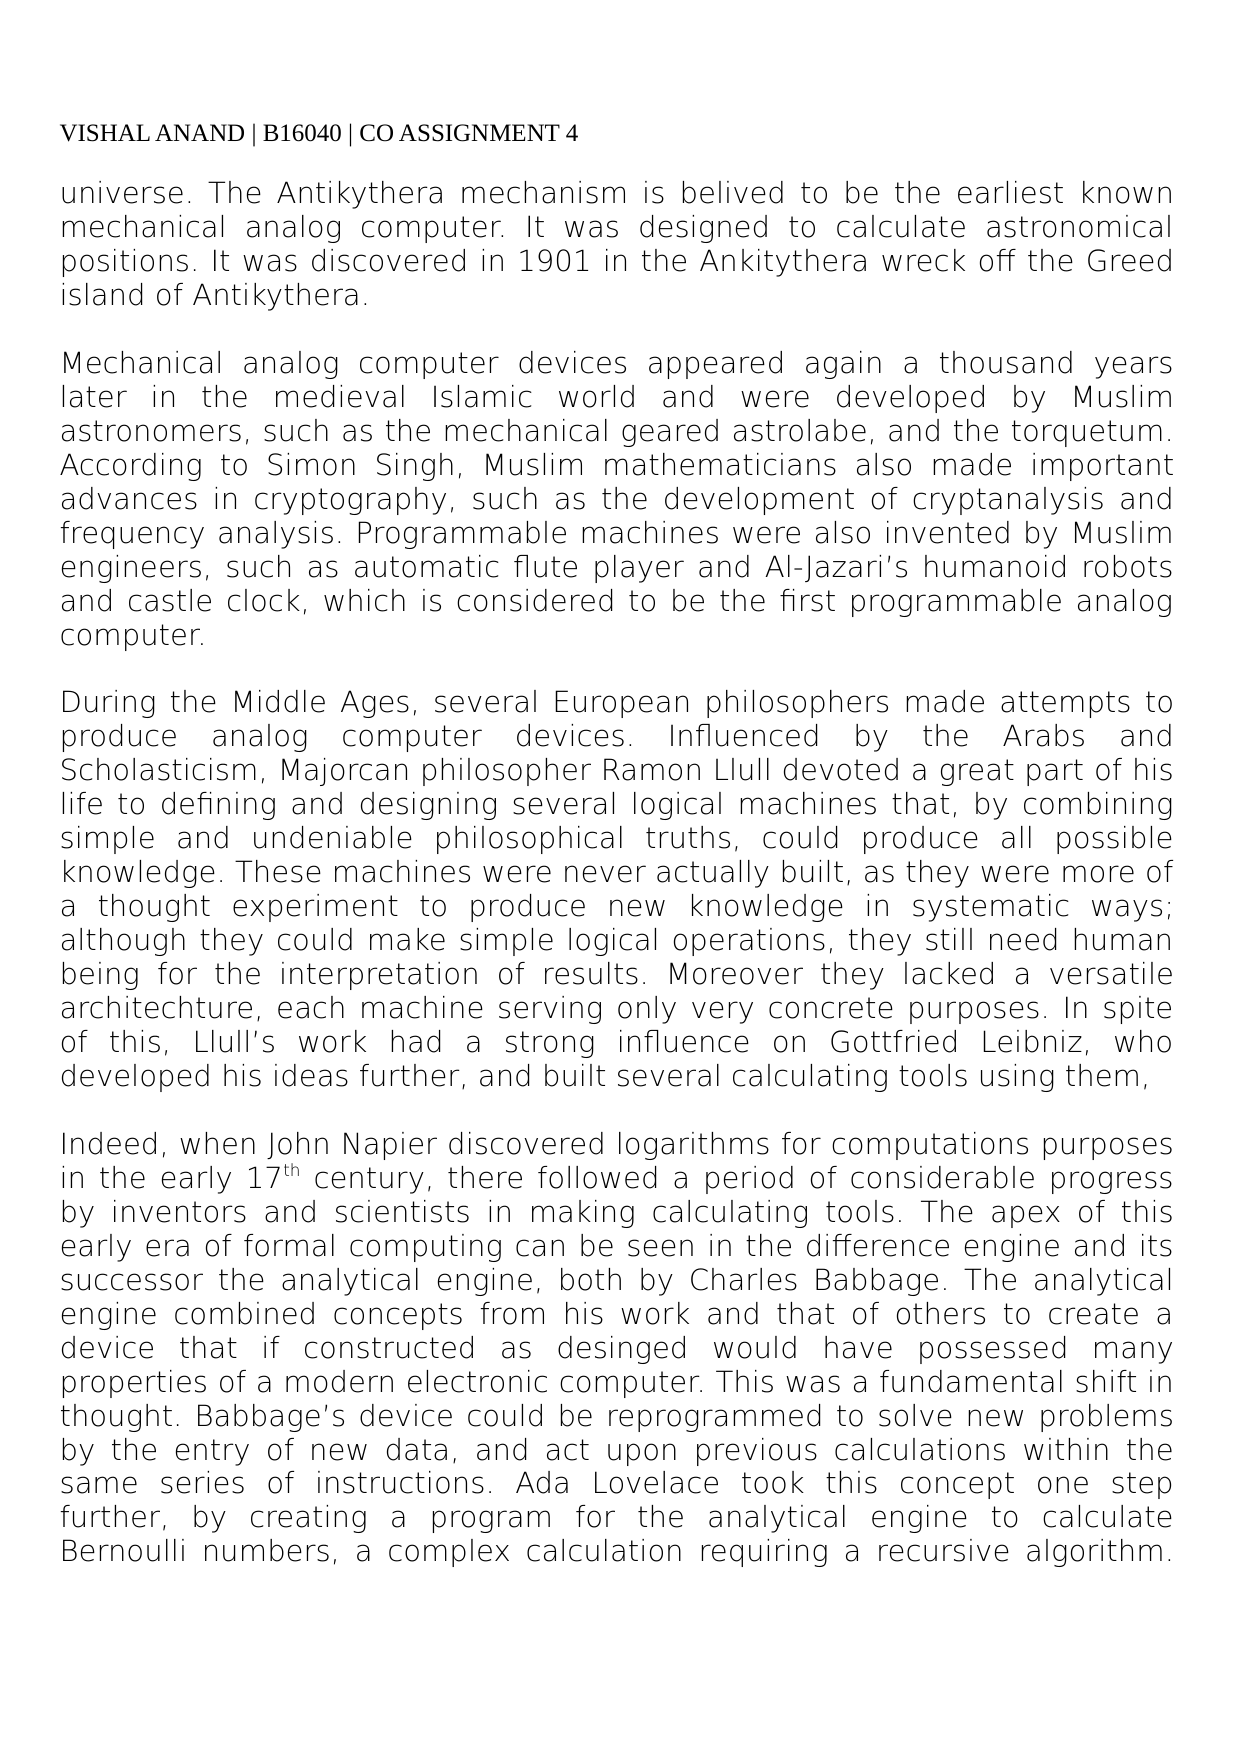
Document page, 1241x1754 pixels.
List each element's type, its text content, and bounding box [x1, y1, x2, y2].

text Mechanical analog computer devices appeared again a thousand years later in the medieval Islamic world and were developed by Muslim astronomers, such as the mechanical geared astrolabe, and the torquetum. According to Simon Singh, Muslim mathematicians also made important advances in cryptography, such as the development of cryptanalysis and frequency analysis. Programmable machines were also invented by Muslim engineers, such as automatic flute player and Al-Jazari’s humanoid robots and castle clock, which is considered to be the first programmable analog computer. [59, 346, 1175, 652]
text universe. The Antikythera mechanism is belived to be the earliest known mechanical analog computer. It was designed to calculate astronomical positions. It was discovered in 1901 in the Ankitythera wreck off the Greed island of Antikythera. [59, 176, 1175, 312]
text Indeed, when John Napier discovered logarithms for computations purposes in the early 17th century, there followed a period of considerable progress by inventors and scientists in making calculating tools. The apex of this early era of formal computing can be seen in the difference engine and its successor the analytical engine, both by Charles Babbage. The analytical engine combined concepts from his work and that of others to create a device that if constructed as desinged would have possessed many properties of a modern electronic computer. This was a fundamental shift in thought. Babbage’s device could be reprogrammed to solve new problems by the entry of new data, and act upon previous calculations within the same series of instructions. Ada Lovelace took this concept one step further, by creating a program for the analytical engine to calculate Bernoulli numbers, a complex calculation requiring a recursive algorithm. [59, 1127, 1175, 1569]
text During the Middle Ages, several European philosophers made attempts to produce analog computer devices. Influenced by the Arabs and Scholasticism, Majorcan philosopher Ramon Llull devoted a great part of his life to defining and designing several logical machines that, by combining simple and undeniable philosophical truths, could produce all possible knowledge. These machines were never actually built, as they were more of a thought experiment to produce new knowledge in systematic ways; although they could make simple logical operations, they still need human being for the interpretation of results. Moreover they lacked a versatile architechture, each machine serving only very concrete purposes. In spite of this, Llull’s work had a strong influence on Gottfried Leibniz, who developed his ideas further, and built several calculating tools using them, [59, 686, 1175, 1093]
